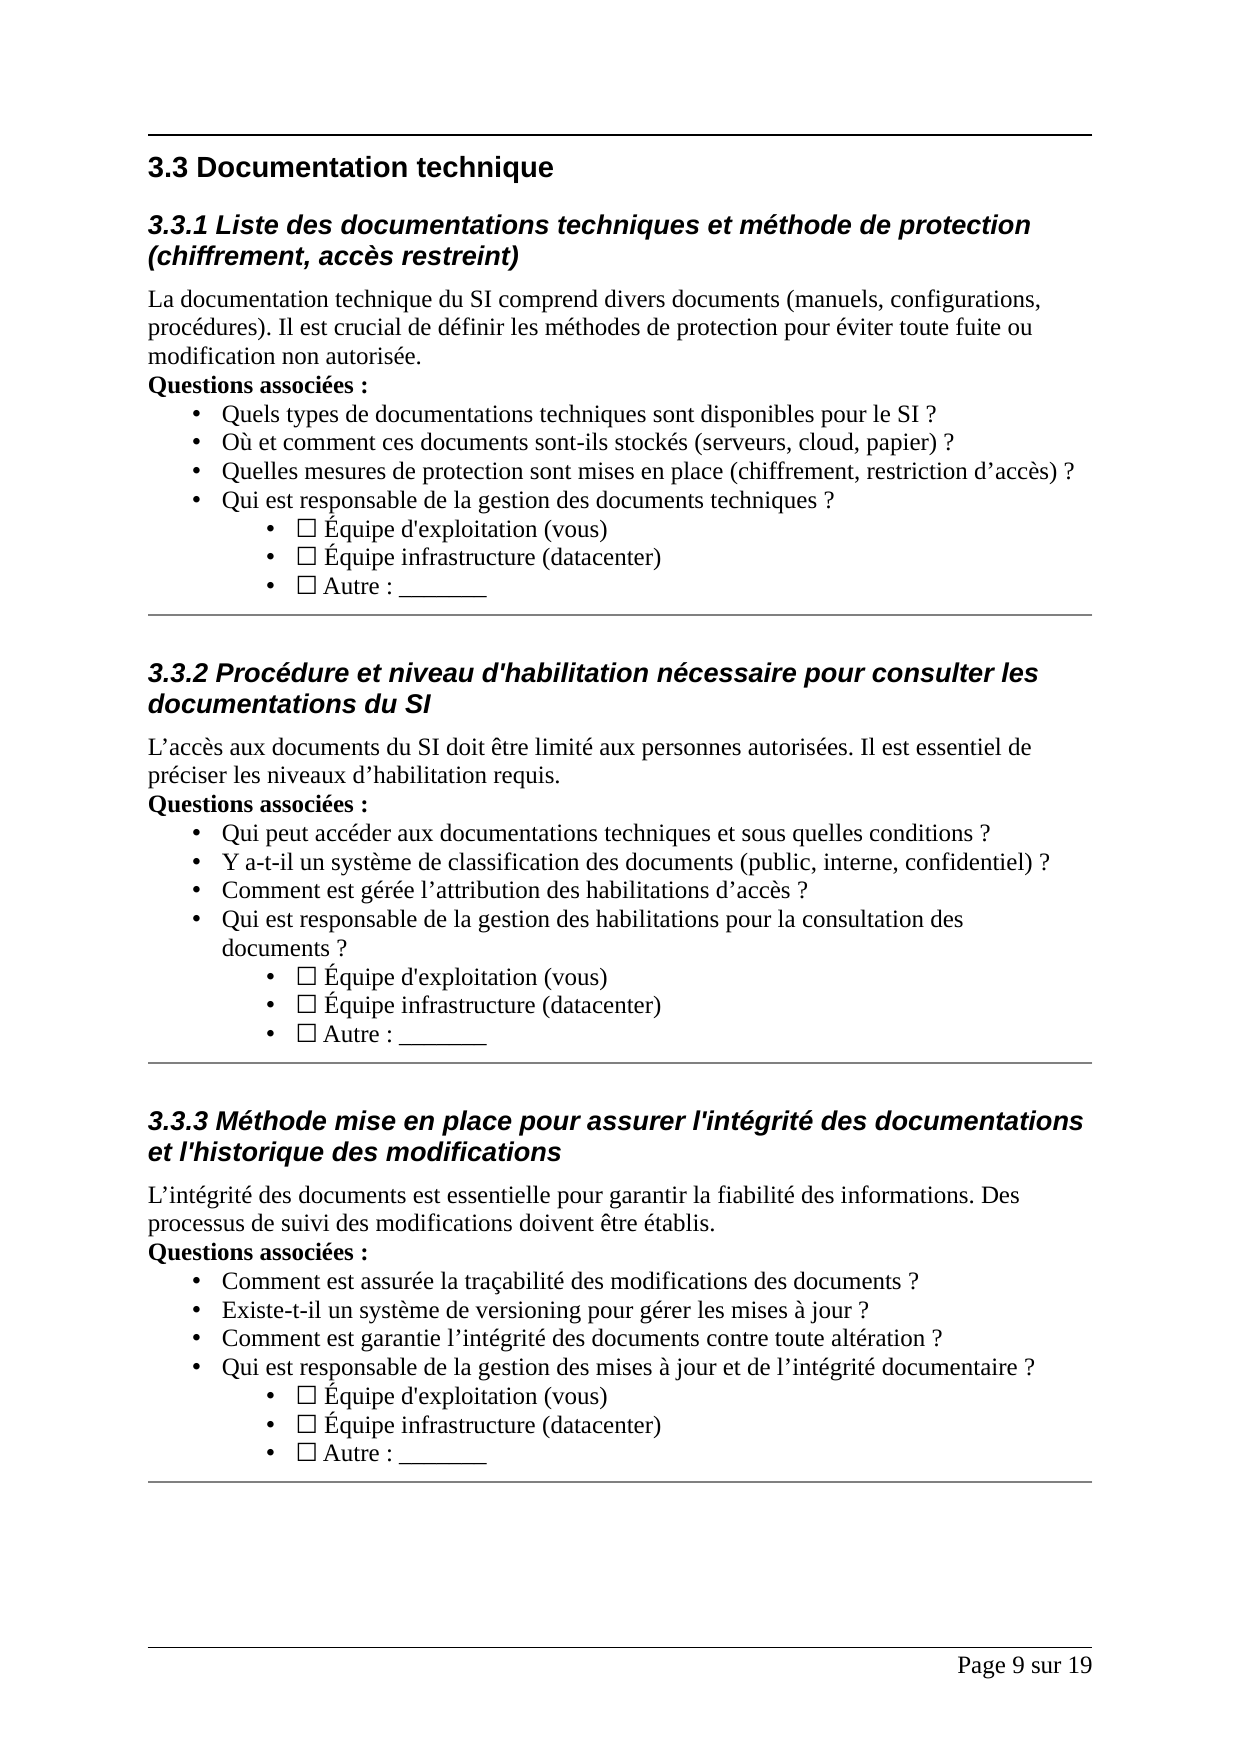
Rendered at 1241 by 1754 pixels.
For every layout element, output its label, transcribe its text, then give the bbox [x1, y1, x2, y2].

list ☐ Autre : _______ [266, 571, 1092, 600]
text La documentation technique du SI comprend divers documents (manuels, configurations, procédures). Il est crucial de définir les méthodes de protection pour éviter toute fuite ou modification non autorisée. [148, 284, 1092, 370]
list Qui est responsable de la gestion des mises à jour et de l’intégrité documentaire ? [192, 1352, 1092, 1381]
list Y a-t-il un système de classification des documents (public, interne, confidentiel) ? [192, 847, 1092, 876]
list Qui est responsable de la gestion des documents techniques ? [192, 485, 1092, 514]
text Questions associées : [148, 789, 1092, 818]
subtitle 3.3.1 Liste des documentations techniques et méthode de protection (chiffrement, accès restreint) [148, 209, 1092, 271]
list Existe-t-il un système de versioning pour gérer les mises à jour ? [192, 1295, 1092, 1323]
list ☐ Équipe d'exploitation (vous) [266, 962, 1092, 991]
list ☐ Équipe infrastructure (datacenter) [266, 991, 1092, 1019]
text Questions associées : [148, 370, 1092, 399]
text L’intégrité des documents est essentielle pour garantir la fiabilité des informations. Des processus de suivi des modifications doivent être établis. [148, 1180, 1092, 1237]
list Quels types de documentations techniques sont disponibles pour le SI ? [192, 399, 1092, 427]
list Comment est garantie l’intégrité des documents contre toute altération ? [192, 1323, 1092, 1352]
subtitle 3.3.3 Méthode mise en place pour assurer l'intégrité des documentations et l'historique des modifications [148, 1105, 1092, 1167]
list ☐ Équipe infrastructure (datacenter) [266, 542, 1092, 571]
text L’accès aux documents du SI doit être limité aux personnes autorisées. Il est essentiel de préciser les niveaux d’habilitation requis. [148, 732, 1092, 789]
text Questions associées : [148, 1237, 1092, 1266]
list ☐ Équipe d'exploitation (vous) [266, 514, 1092, 542]
list ☐ Équipe infrastructure (datacenter) [266, 1410, 1092, 1438]
subtitle 3.3 Documentation technique [148, 150, 1092, 184]
list Qui peut accéder aux documentations techniques et sous quelles conditions ? [192, 818, 1092, 847]
subtitle 3.3.2 Procédure et niveau d'habilitation nécessaire pour consulter les documentations du SI [148, 657, 1092, 719]
list ☐ Autre : _______ [266, 1438, 1092, 1467]
list ☐ Autre : _______ [266, 1019, 1092, 1048]
list Où et comment ces documents sont-ils stockés (serveurs, cloud, papier) ? [192, 427, 1092, 456]
list Quelles mesures de protection sont mises en place (chiffrement, restriction d’accès) ? [192, 456, 1092, 485]
list Comment est gérée l’attribution des habilitations d’accès ? [192, 876, 1092, 904]
list Comment est assurée la traçabilité des modifications des documents ? [192, 1266, 1092, 1295]
list Qui est responsable de la gestion des habilitations pour la consultation des documents ? [192, 904, 1092, 962]
list ☐ Équipe d'exploitation (vous) [266, 1381, 1092, 1410]
